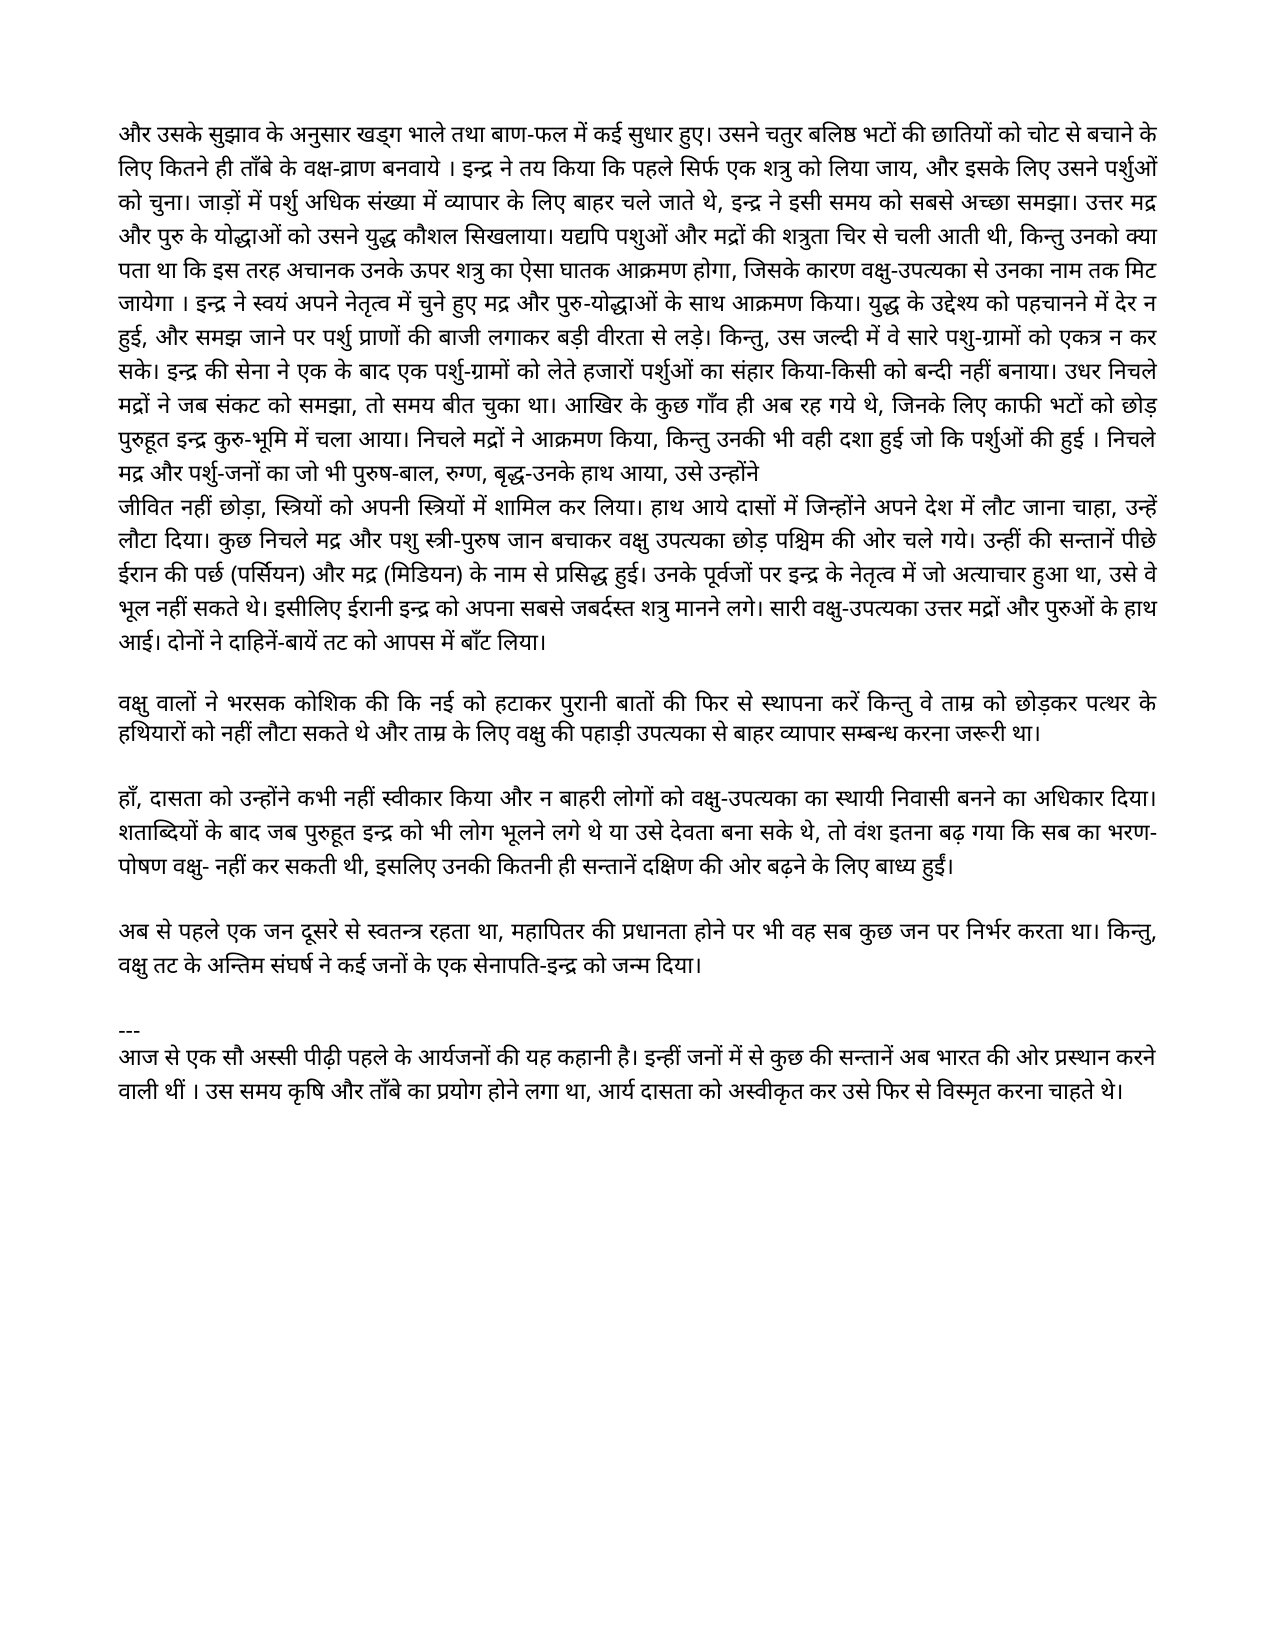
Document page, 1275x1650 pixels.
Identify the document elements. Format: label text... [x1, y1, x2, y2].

text वक्षु वालों ने भरसक कोशिक की कि नई को हटाकर पुरानी बातों की फिर से स्थापना करें किन्तु वे ताम्र को छोड़कर पत्थर के हथियारों को नहीं लौटा सकते थे और ताम्र के लिए वक्षु की पहाड़ी उपत्यका से बाहर व्यापार सम्बन्ध करना जरूरी था। [118, 691, 1157, 751]
text --- [118, 1014, 1157, 1045]
text अब से पहले एक जन दूसरे से स्वतन्त्र रहता था, महापितर की प्रधानता होने पर भी वह सब कुछ जन पर निर्भर करता था। किन्तु, वक्षु तट के अन्तिम संघर्ष ने कई जनों के एक सेनापति-इन्द्र को जन्म दिया। [118, 915, 1157, 983]
text आज से एक सौ अस्सी पीढ़ी पहले के आर्यजनों की यह कहानी है। इन्हीं जनों में से कुछ की सन्तानें अब भारत की ओर प्रस्थान करने वाली थीं । उस समय कृषि और ताँबे का प्रयोग होने लगा था, आर्य दासता को अस्वीकृत कर उसे फिर से विस्मृत करना चाहते थे। [118, 1045, 1157, 1109]
text जीवित नहीं छोड़ा, स्त्रियों को अपनी स्त्रियों में शामिल कर लिया। हाथ आये दासों में जिन्होंने अपने देश में लौट जाना चाहा, उन्हें लौटा दिया। कुछ निचले मद्र और पशु स्त्री-पुरुष जान बचाकर वक्षु उपत्यका छोड़ पश्चिम की ओर चले गये। उन्हीं की सन्तानें पीछे ईरान की पर्छ (पर्सियन) और मद्र (मिडियन) के नाम से प्रसिद्ध हुई। उनके पूर्वजों पर इन्द्र के नेतृत्व में जो अत्याचार हुआ था, उसे वे भूल नहीं सकते थे। इसीलिए ईरानी इन्द्र को अपना सबसे जबर्दस्त शत्रु मानने लगे। सारी वक्षु-उपत्यका उत्तर मद्रों और पुरुओं के हाथ आई। दोनों ने दाहिनें-बायें तट को आपस में बाँट लिया। [118, 491, 1157, 660]
text हाँ, दासता को उन्होंने कभी नहीं स्वीकार किया और न बाहरी लोगों को वक्षु-उपत्यका का स्थायी निवासी बनने का अधिकार दिया। शताब्दियों के बाद जब पुरुहूत इन्द्र को भी लोग भूलने लगे थे या उसे देवता बना सके थे, तो वंश इतना बढ़ गया कि सब का भरण-पोषण वक्षु- नहीं कर सकती थी, इसलिए उनकी कितनी ही सन्तानें दक्षिण की ओर बढ़ने के लिए बाध्य हुईं। [118, 782, 1157, 884]
text और उसके सुझाव के अनुसार खड्ग भाले तथा बाण-फल में कई सुधार हुए। उसने चतुर बलिष्ठ भटों की छातियों को चोट से बचाने के लिए कितने ही ताँबे के वक्ष-व्राण बनवाये । इन्द्र ने तय किया कि पहले सिर्फ एक शत्रु को लिया जाय, और इसके लिए उसने पर्शुओं को चुना। जाड़ों में पर्शु अधिक संख्या में व्यापार के लिए बाहर चले जाते थे, इन्द्र ने इसी समय को सबसे अच्छा समझा। उत्तर मद्र और पुरु के योद्धाओं को उसने युद्ध कौशल सिखलाया। यद्यपि पशुओं और मद्रों की शत्रुता चिर से चली आती थी, किन्तु उनको क्या पता था कि इस तरह अचानक उनके ऊपर शत्रु का ऐसा घातक आक्रमण होगा, जिसके कारण वक्षु-उपत्यका से उनका नाम तक मिट जायेगा । इन्द्र ने स्वयं अपने नेतृत्व में चुने हुए मद्र और पुरु-योद्धाओं के साथ आक्रमण किया। युद्ध के उद्देश्य को पहचानने में देर न हुई, और समझ जाने पर पर्शु प्राणों की बाजी लगाकर बड़ी वीरता से लड़े। किन्तु, उस जल्दी में वे सारे पशु-ग्रामों को एकत्र न कर सके। इन्द्र की सेना ने एक के बाद एक पर्शु-ग्रामों को लेते हजारों पर्शुओं का संहार किया-किसी को बन्दी नहीं बनाया। उधर निचले मद्रों ने जब संकट को समझा, तो समय बीत चुका था। आखिर के कुछ गाँव ही अब रह गये थे, जिनके लिए काफी भटों को छोड़ पुरुहूत इन्द्र कुरु-भूमि में चला आया। निचले मद्रों ने आक्रमण किया, किन्तु उनकी भी वही दशा हुई जो कि पर्शुओं की हुई । निचले मद्र और पर्शु-जनों का जो भी पुरुष-बाल, रुग्ण, बृद्ध-उनके हाथ आया, उसे उन्होंने [118, 118, 1157, 491]
